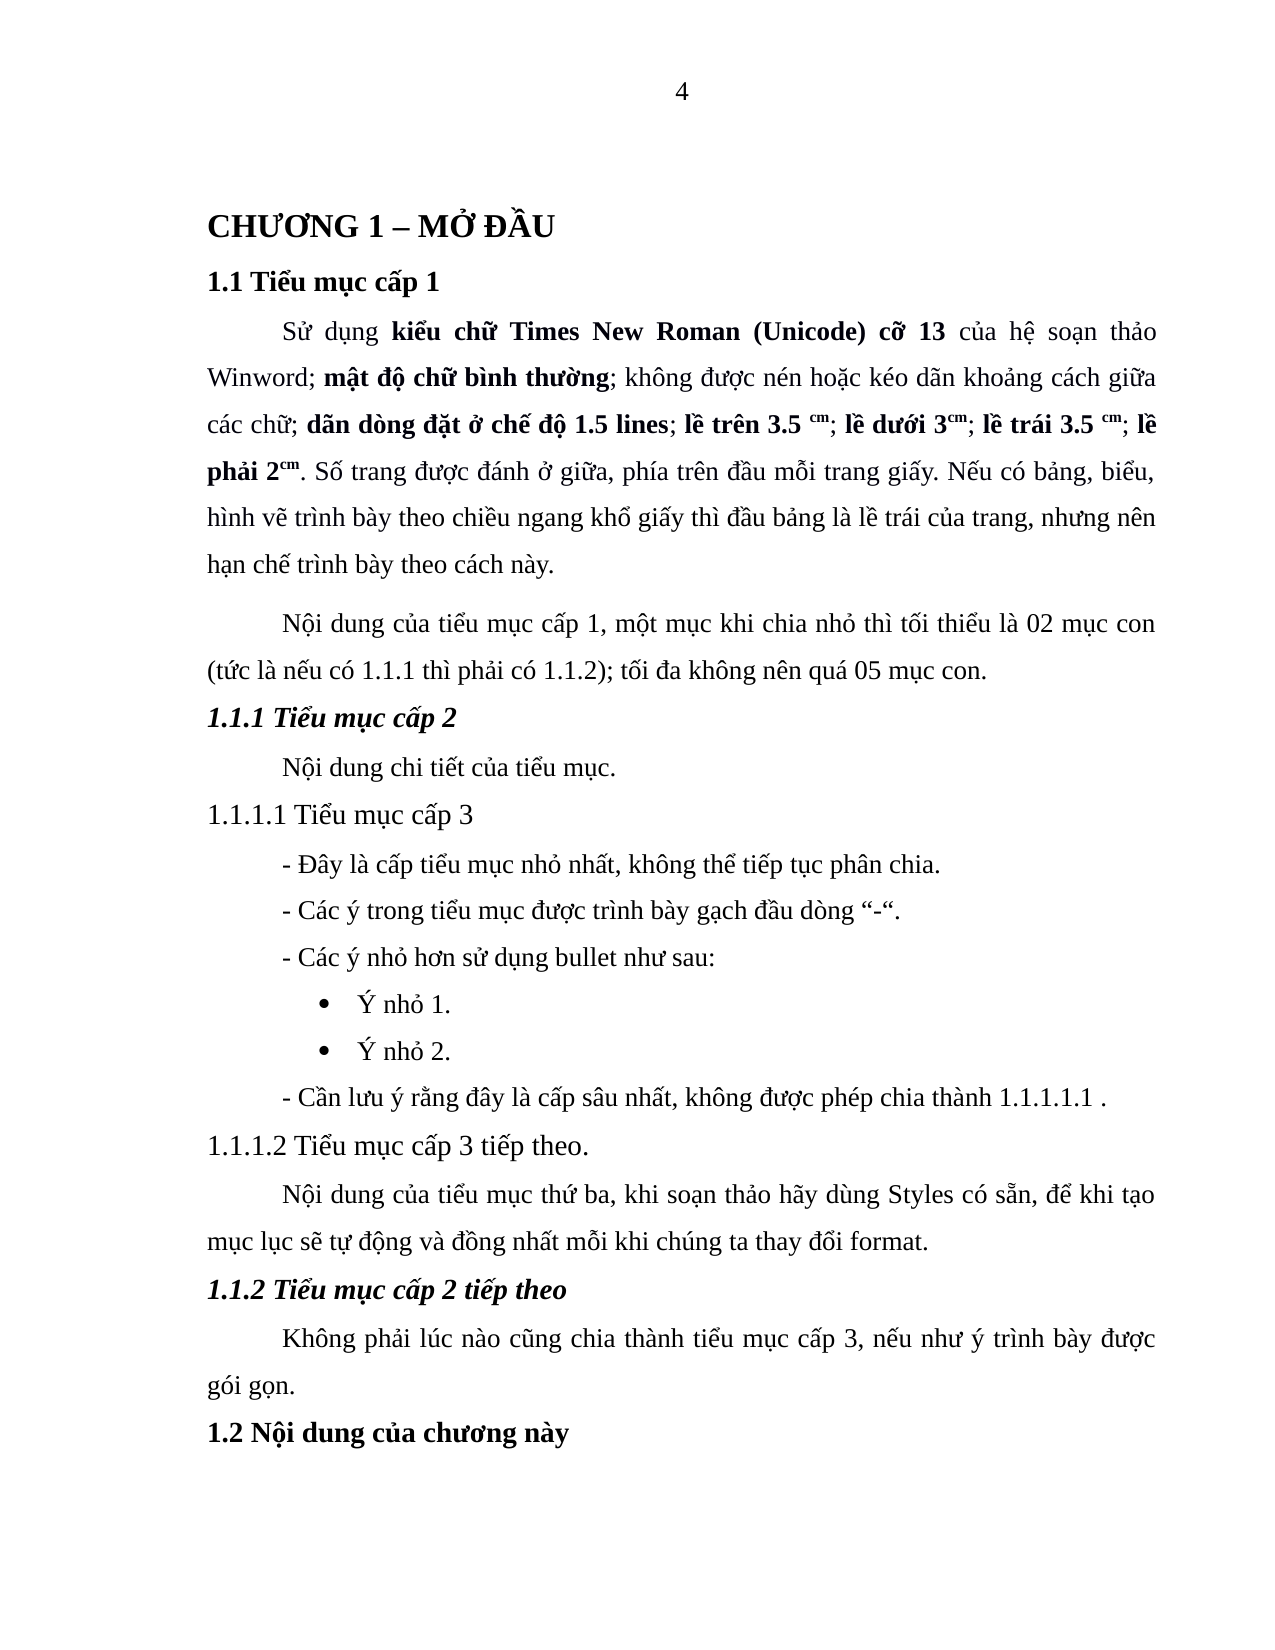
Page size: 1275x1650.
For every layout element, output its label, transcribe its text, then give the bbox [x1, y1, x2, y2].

text - Các ý nhỏ hơn sử dụng bullet như sau: [207, 941, 1157, 972]
text - Đây là cấp tiểu mục nhỏ nhất, không thể tiếp tục phân chia. [207, 848, 1157, 879]
text 1.2 Nội dung của chương này [207, 1415, 1157, 1449]
text - Cần lưu ý rằng đây là cấp sâu nhất, không được phép chia thành 1.1.1.1.1 . [207, 1081, 1157, 1113]
list Ý nhỏ 1. [319, 988, 1157, 1019]
text - Các ý trong tiểu mục được trình bày gạch đầu dòng “-“. [207, 894, 1157, 926]
text 1.1.2 Tiểu mục cấp 2 tiếp theo [207, 1272, 1157, 1305]
text 1.1.1.1 Tiểu mục cấp 3 [207, 797, 1157, 831]
text CHƯƠNG 1 – MỞ ĐẦU [207, 207, 1157, 245]
text Nội dung của tiểu mục cấp 1, một mục khi chia nhỏ thì tối thiểu là 02 mục con (tức là nếu có 1.1.1 thì phải có 1.1.2); tối đa không nên quá 05 mục con. [207, 607, 1157, 685]
text 1.1 Tiểu mục cấp 1 [207, 264, 1157, 298]
text 1.1.1.2 Tiểu mục cấp 3 tiếp theo. [207, 1128, 1157, 1162]
list Ý nhỏ 2. [319, 1034, 1157, 1066]
text Không phải lúc nào cũng chia thành tiểu mục cấp 3, nếu như ý trình bày được gói gọn. [207, 1322, 1157, 1400]
text Nội dung của tiểu mục thứ ba, khi soạn thảo hãy dùng Styles có sẵn, để khi tạo mục lục sẽ tự động và đồng nhất mỗi khi chúng ta thay đổi format. [207, 1178, 1157, 1256]
text 1.1.1 Tiểu mục cấp 2 [207, 700, 1157, 734]
text Nội dung chi tiết của tiểu mục. [207, 751, 1157, 782]
text Sử dụng kiểu chữ Times New Roman (Unicode) cỡ 13 của hệ soạn thảo Winword; mật độ chữ bình thường; không được nén hoặc kéo dãn khoảng cách giữa các chữ; dãn dòng đặt ở chế độ 1.5 lines; lề trên 3.5 cm; lề dưới 3cm; lề trái 3.5 cm; lề phải 2cm. Số trang được đánh ở giữa, phía trên đầu mỗi trang giấy. Nếu có bảng, biểu, hình vẽ trình bày theo chiều ngang khổ giấy thì đầu bảng là lề trái của trang, nhưng nên hạn chế trình bày theo cách này. [207, 314, 1157, 579]
